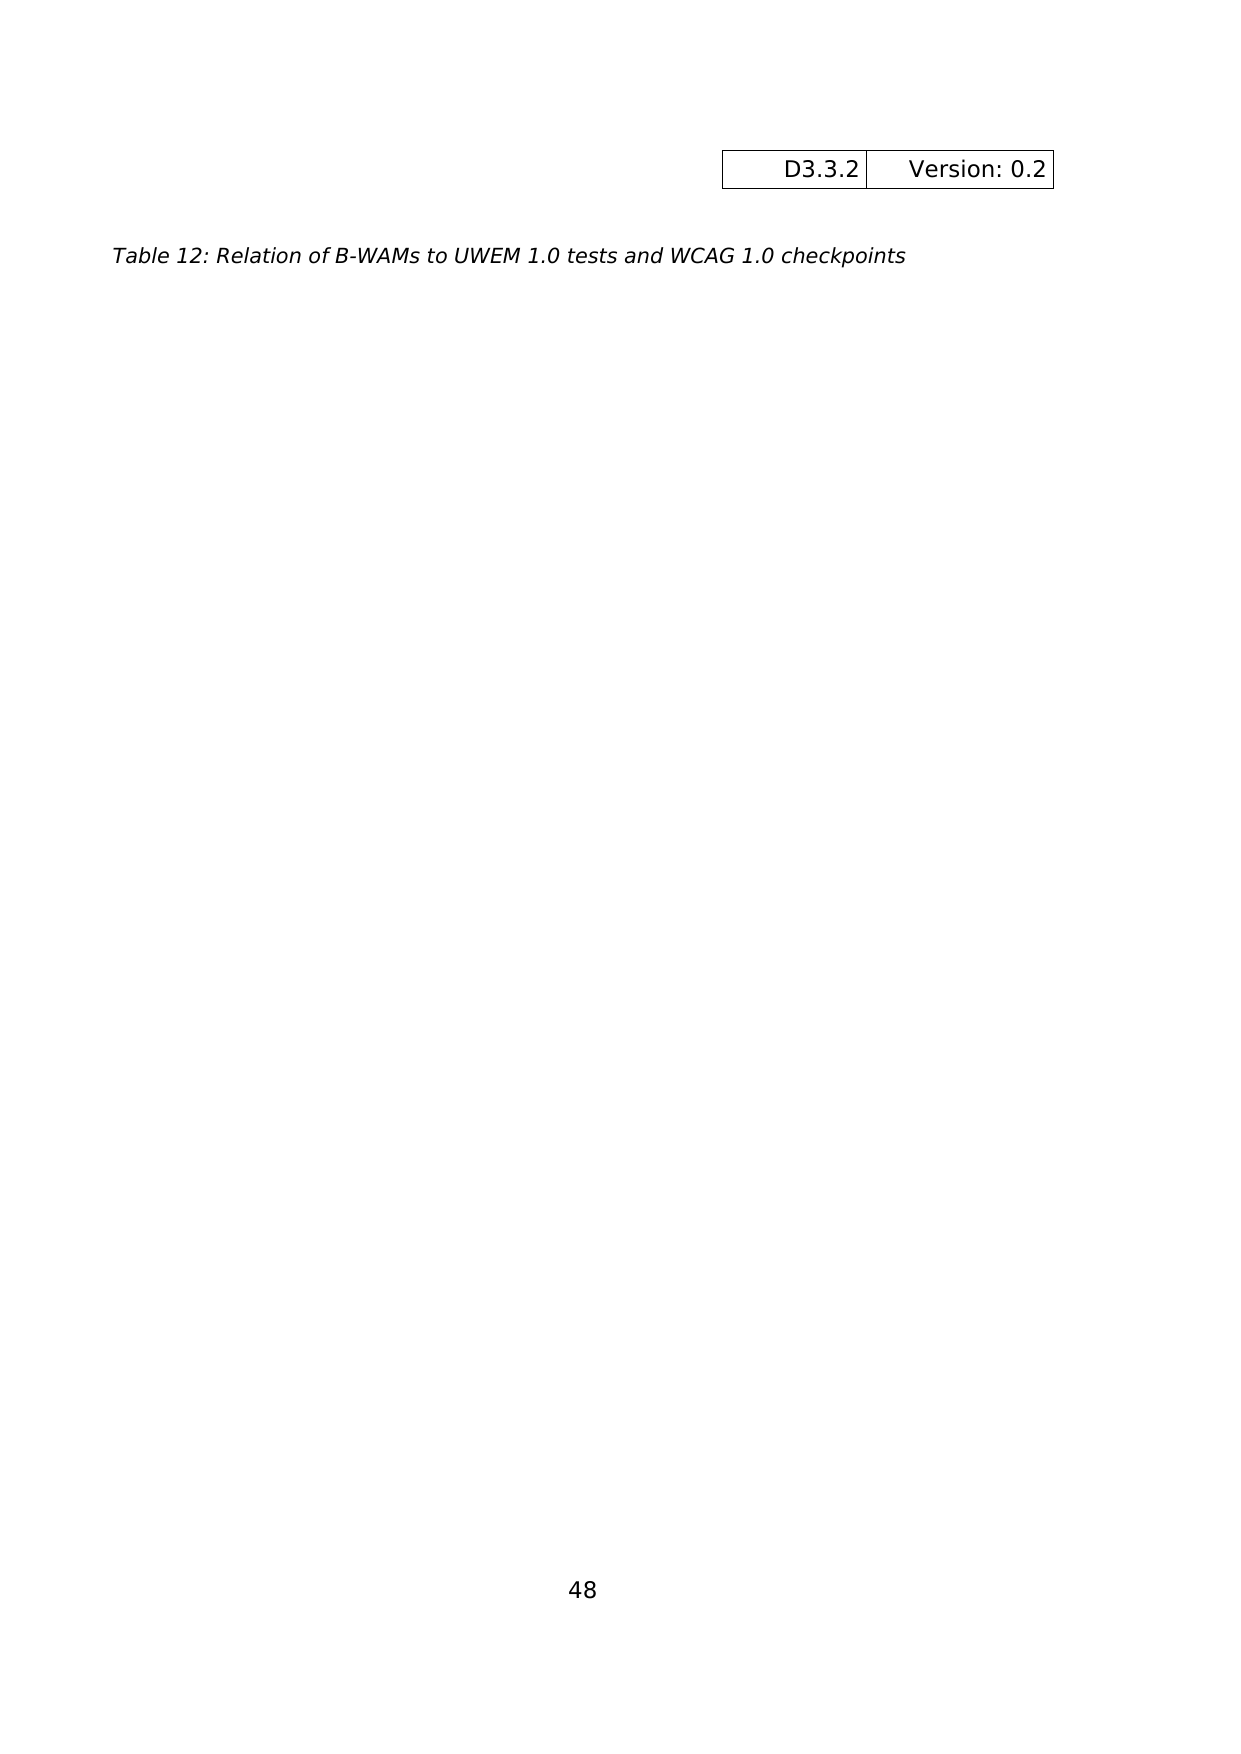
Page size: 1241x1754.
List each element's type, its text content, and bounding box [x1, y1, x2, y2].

text Table 12: Relation of B-WAMs to UWEM 1.0 tests and WCAG 1.0 checkpoints [112, 245, 1053, 269]
